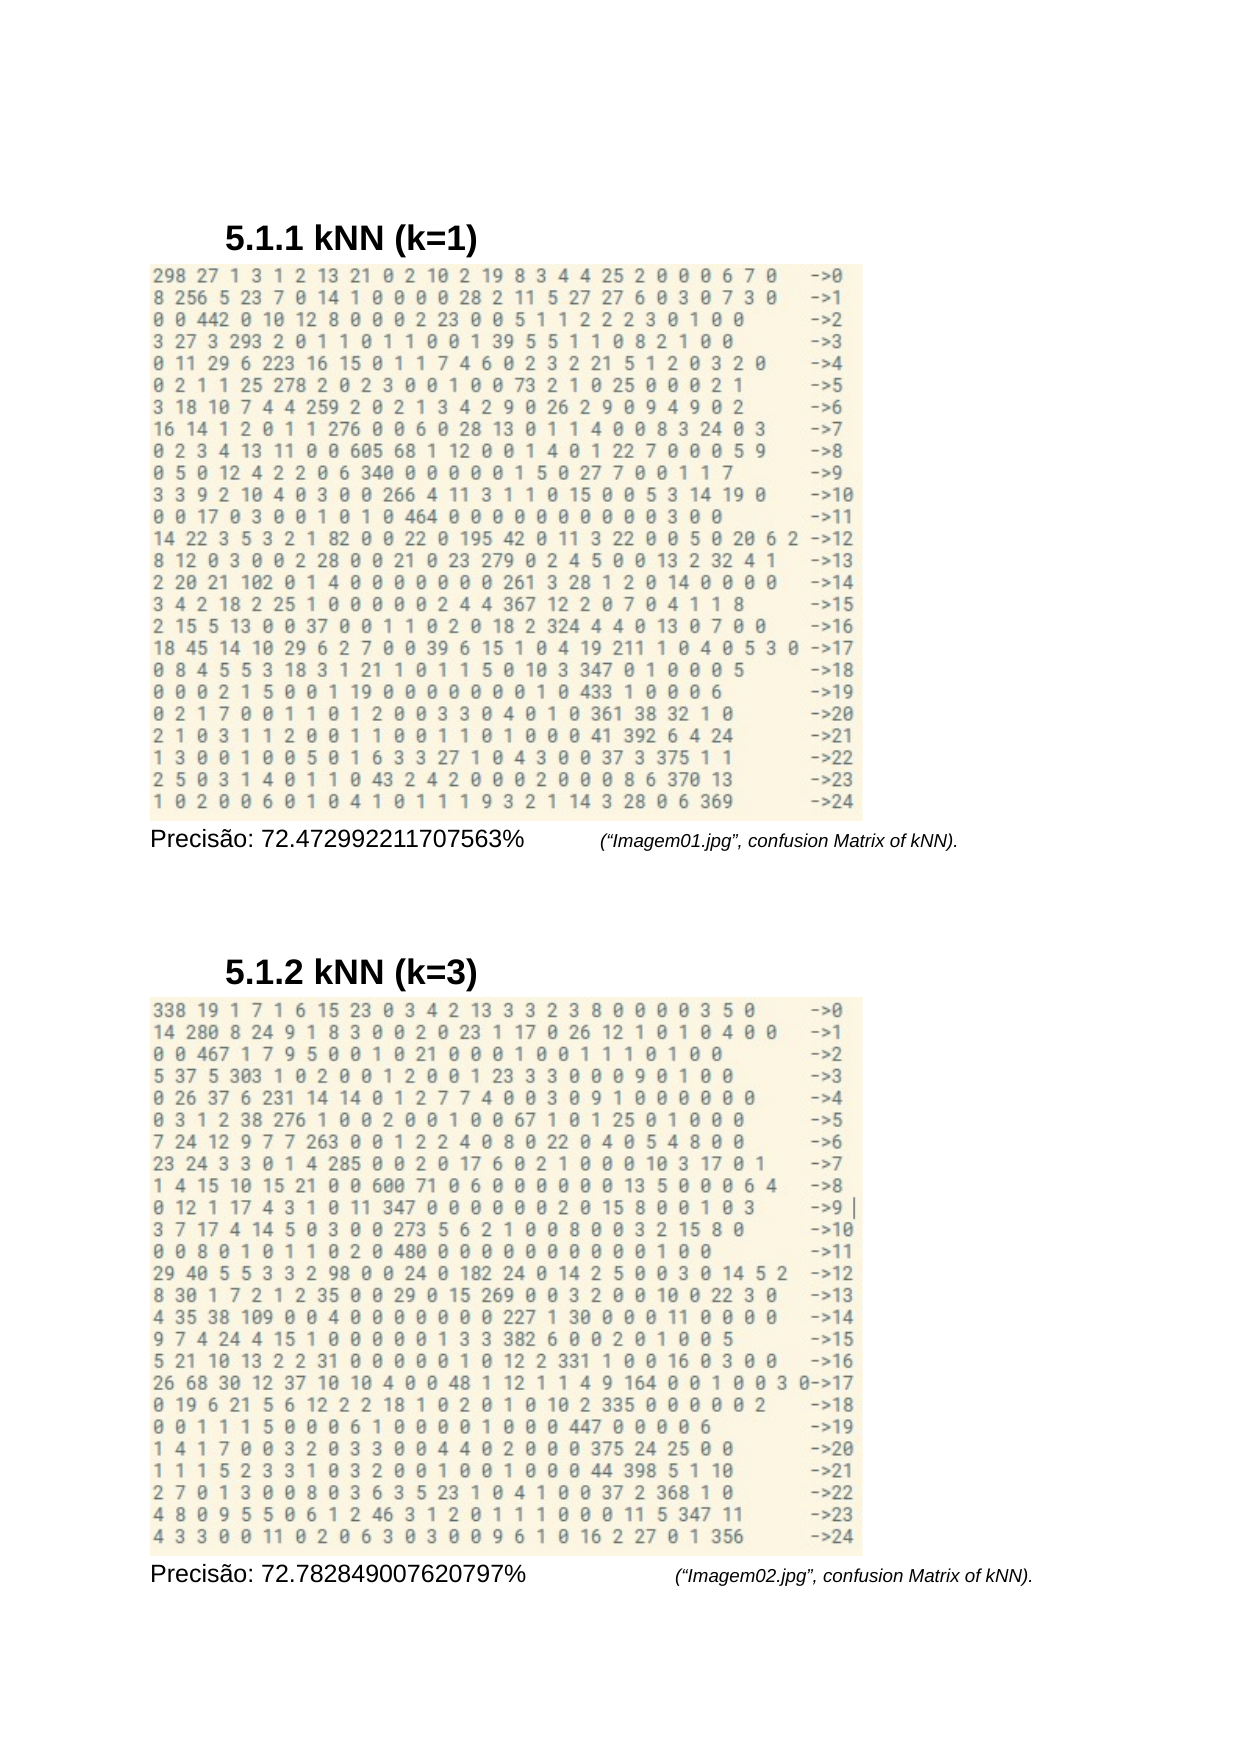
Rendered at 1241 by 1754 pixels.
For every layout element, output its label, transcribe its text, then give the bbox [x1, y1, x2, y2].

text 5.1.2 kNN (k=3) [150, 951, 1090, 992]
text Precisão: 72.782849007620797% (“Imagem02.jpg”, confusion Matrix of kNN). [150, 1559, 1090, 1588]
text Precisão: 72.472992211707563% (“Imagem01.jpg”, confusion Matrix of kNN). [150, 824, 1090, 853]
picture [150, 264, 863, 821]
picture [150, 997, 863, 1556]
text 5.1.1 kNN (k=1) [150, 218, 1090, 258]
